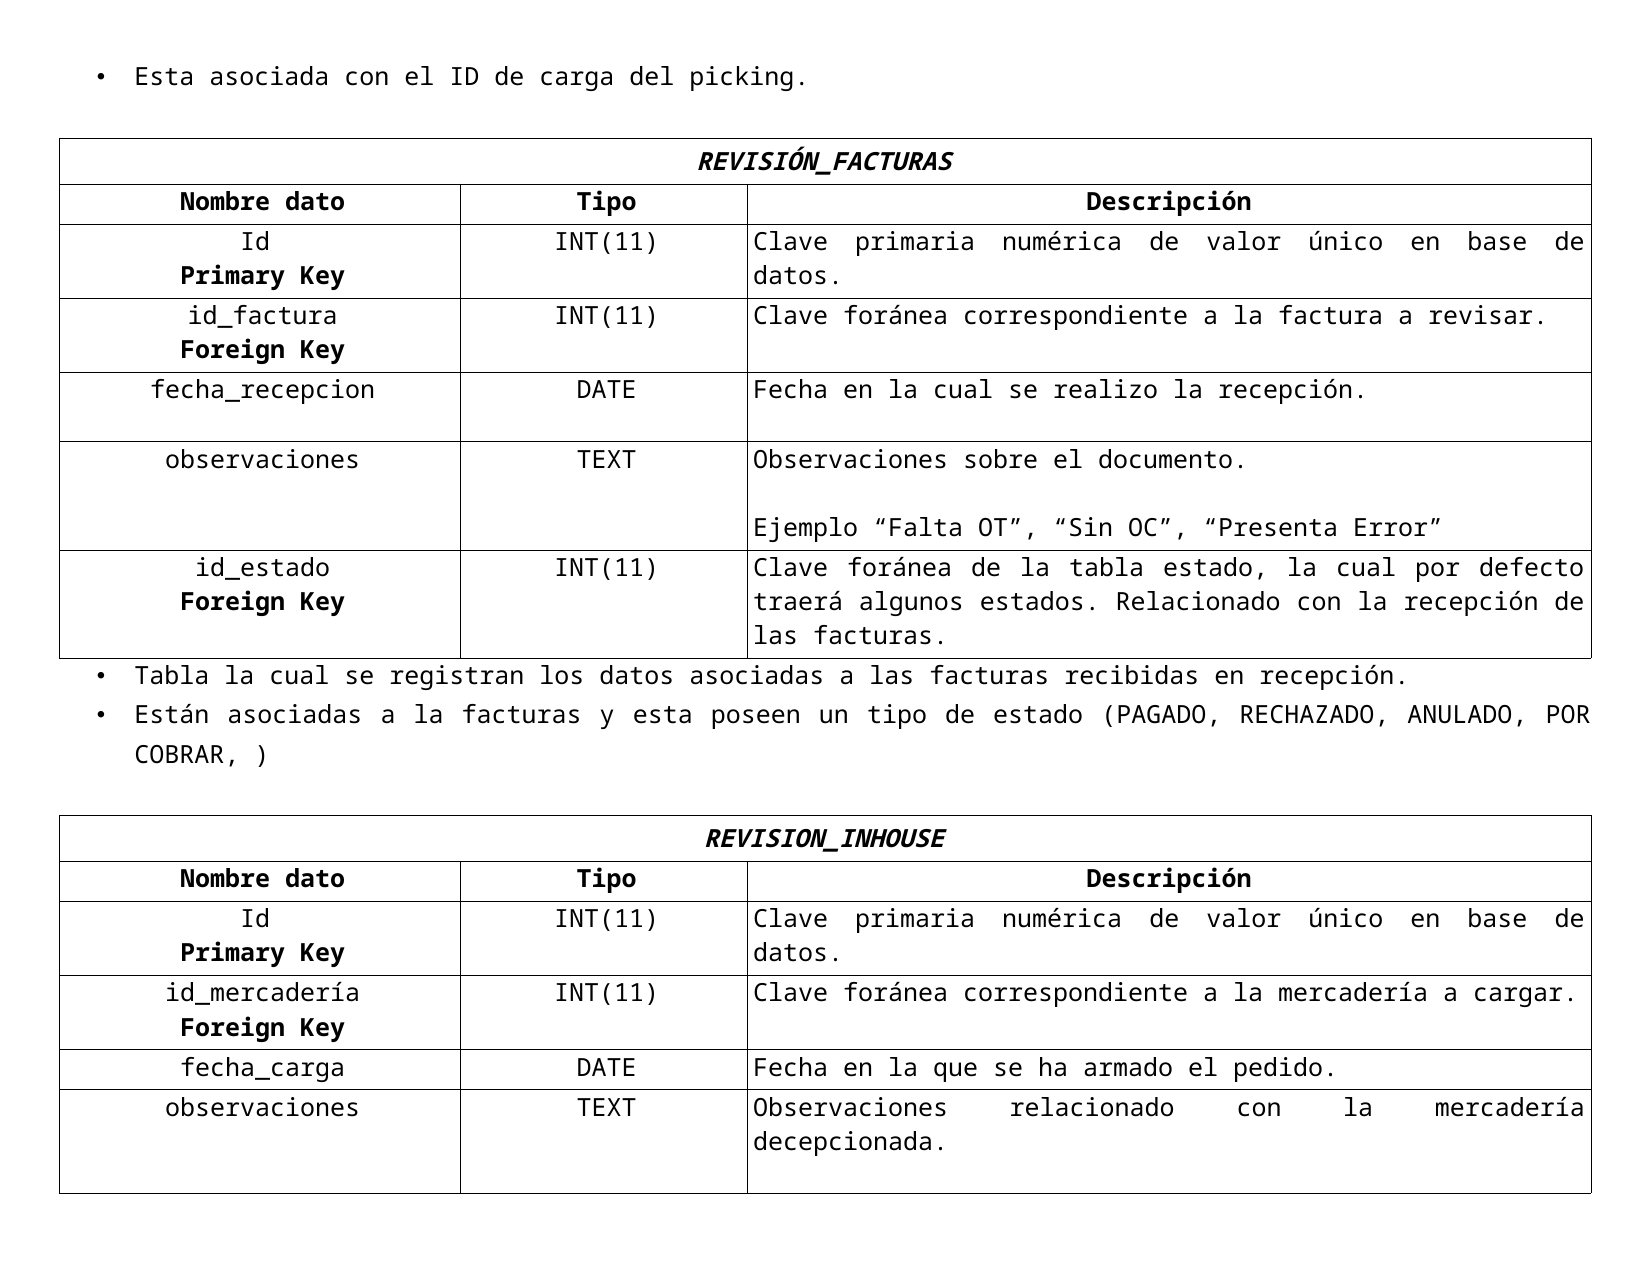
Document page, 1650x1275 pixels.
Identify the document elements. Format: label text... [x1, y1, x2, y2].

table_cell id_estado Foreign Key [60, 551, 460, 658]
table_cell Nombre dato [60, 862, 460, 901]
table_cell Tipo [461, 185, 747, 223]
table_cell Clave primaria numérica de valor único en base de datos. [748, 902, 1591, 975]
table_cell observaciones [60, 442, 460, 550]
list Esta asociada con el ID de carga del picking. [97, 59, 1591, 93]
table_cell Clave foránea de la tabla estado, la cual por defecto traerá algunos estados. Relacionado con la recepción de las facturas. [748, 551, 1591, 658]
table_cell INT(11) [461, 902, 747, 975]
table_cell Nombre dato [60, 185, 460, 223]
table_cell Clave foránea correspondiente a la factura a revisar. [748, 299, 1591, 372]
table_cell TEXT [461, 1090, 747, 1193]
table_cell DATE [461, 1050, 747, 1089]
table_cell TEXT [461, 442, 747, 550]
table_cell INT(11) [461, 976, 747, 1049]
table_cell INT(11) [461, 225, 747, 298]
table_cell Id Primary Key [60, 225, 460, 298]
table_cell Tipo [461, 862, 747, 901]
table_cell Observaciones relacionado con la mercadería decepcionada. [748, 1090, 1591, 1193]
table_cell id_factura Foreign Key [60, 299, 460, 372]
table_cell id_mercadería Foreign Key [60, 976, 460, 1049]
table_cell observaciones [60, 1090, 460, 1193]
table_cell Descripción [748, 185, 1591, 223]
table_cell Id Primary Key [60, 902, 460, 975]
list Tabla la cual se registran los datos asociadas a las facturas recibidas en recepción. [97, 659, 1591, 692]
table_cell Fecha en la cual se realizo la recepción. [748, 373, 1591, 441]
table_cell fecha_recepcion [60, 373, 460, 441]
table_cell INT(11) [461, 551, 747, 658]
table_header REVISION_INHOUSE [60, 816, 1591, 861]
table_cell INT(11) [461, 299, 747, 372]
table_cell Clave foránea correspondiente a la mercadería a cargar. [748, 976, 1591, 1049]
table_cell DATE [461, 373, 747, 441]
table_cell Observaciones sobre el documento. Ejemplo “Falta OT”, “Sin OC”, “Presenta Error” [748, 442, 1591, 550]
table_cell Clave primaria numérica de valor único en base de datos. [748, 225, 1591, 298]
table_cell Fecha en la que se ha armado el pedido. [748, 1050, 1591, 1089]
list Están asociadas a la facturas y esta poseen un tipo de estado (PAGADO, RECHAZADO, ANULADO, POR COBRAR, ) [97, 697, 1591, 770]
table_cell fecha_carga [60, 1050, 460, 1089]
table_cell Descripción [748, 862, 1591, 901]
table_header REVISIÓN_FACTURAS [60, 139, 1591, 183]
